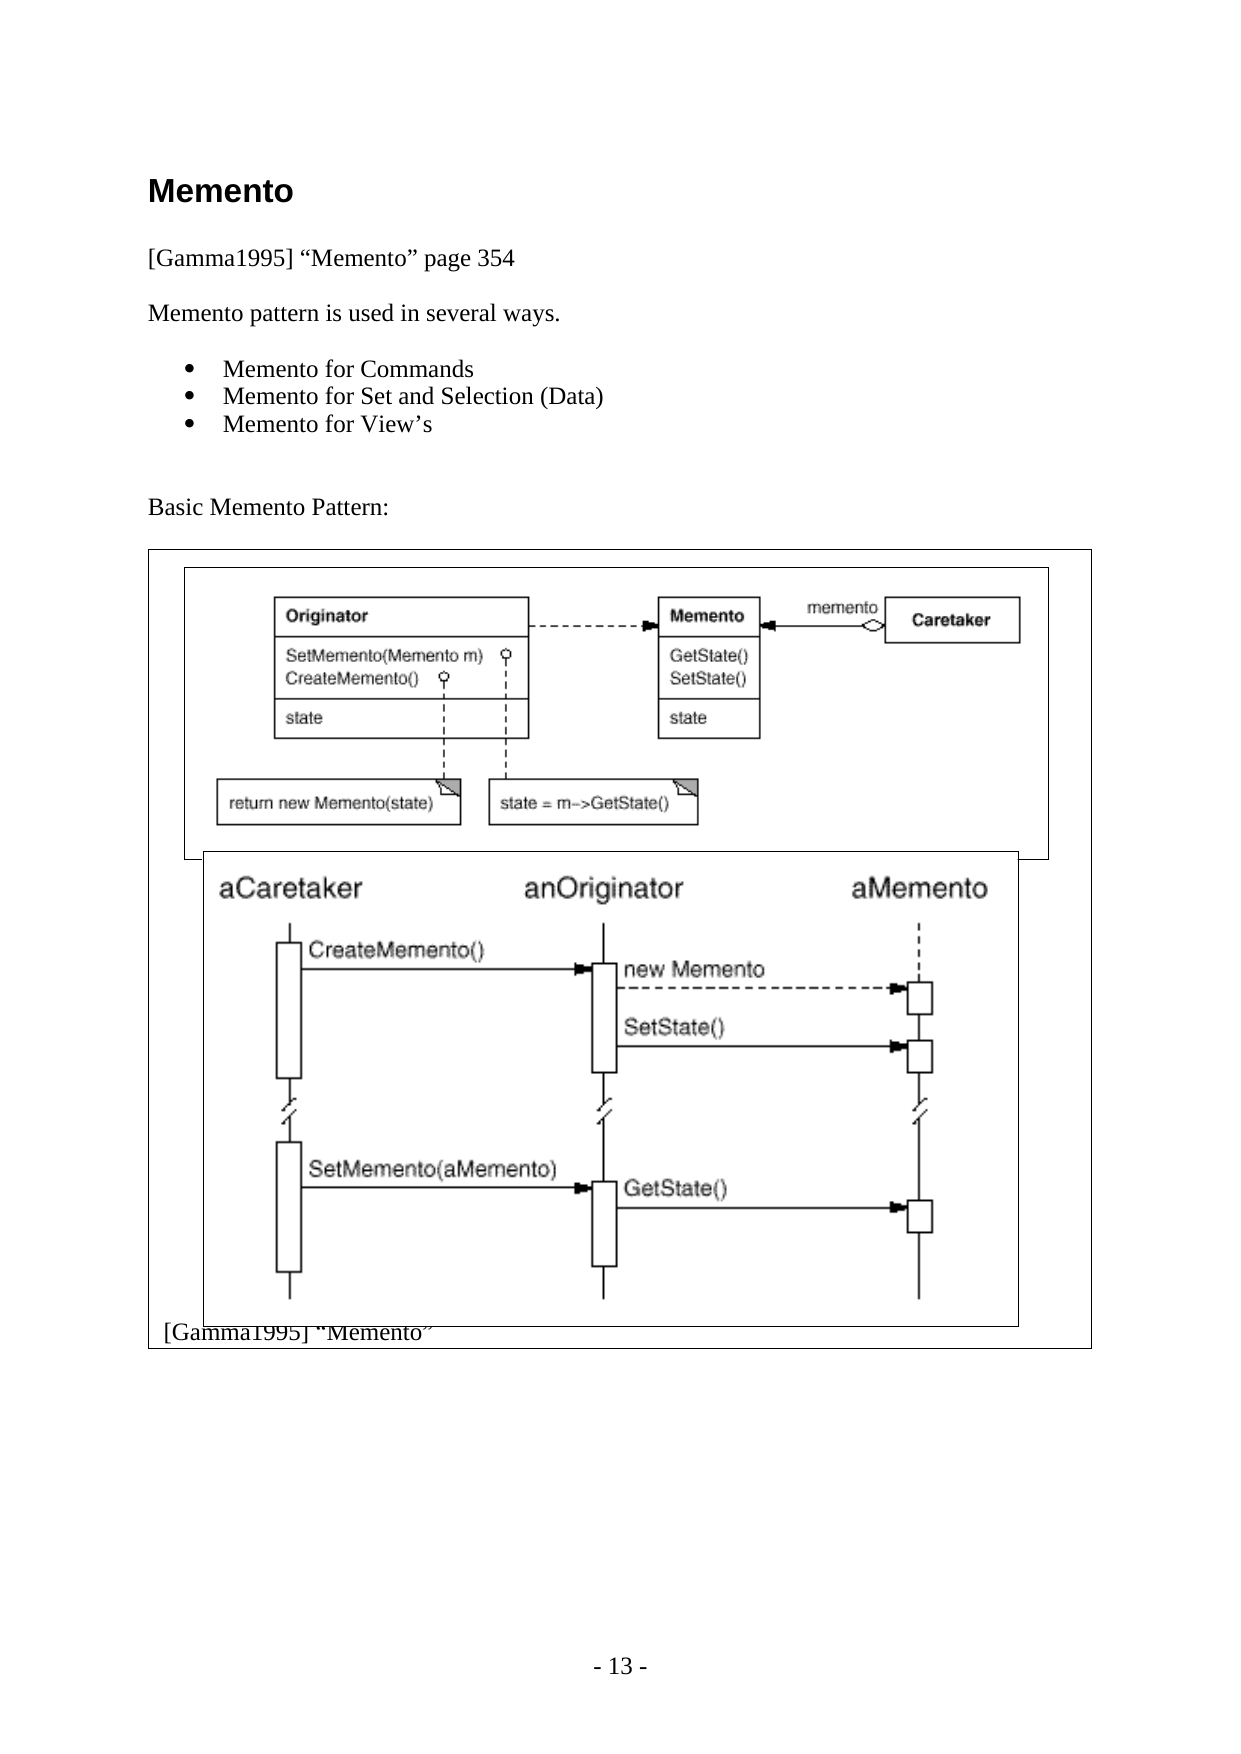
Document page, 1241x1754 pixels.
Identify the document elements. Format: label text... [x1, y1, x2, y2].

text Basic Memento Pattern: [148, 493, 1092, 521]
list Memento for View’s [185, 410, 1092, 438]
picture [185, 568, 1048, 859]
picture [204, 852, 1018, 1326]
text [Gamma1995] “Memento” page 354 [148, 244, 1092, 272]
text Memento pattern is used in several ways. [148, 299, 1092, 355]
list Memento for Set and Selection (Data) [185, 382, 1092, 410]
subtitle Memento [148, 173, 1092, 210]
text [Gamma1995] “Memento” [149, 1288, 1091, 1348]
list Memento for Commands [185, 355, 1092, 382]
